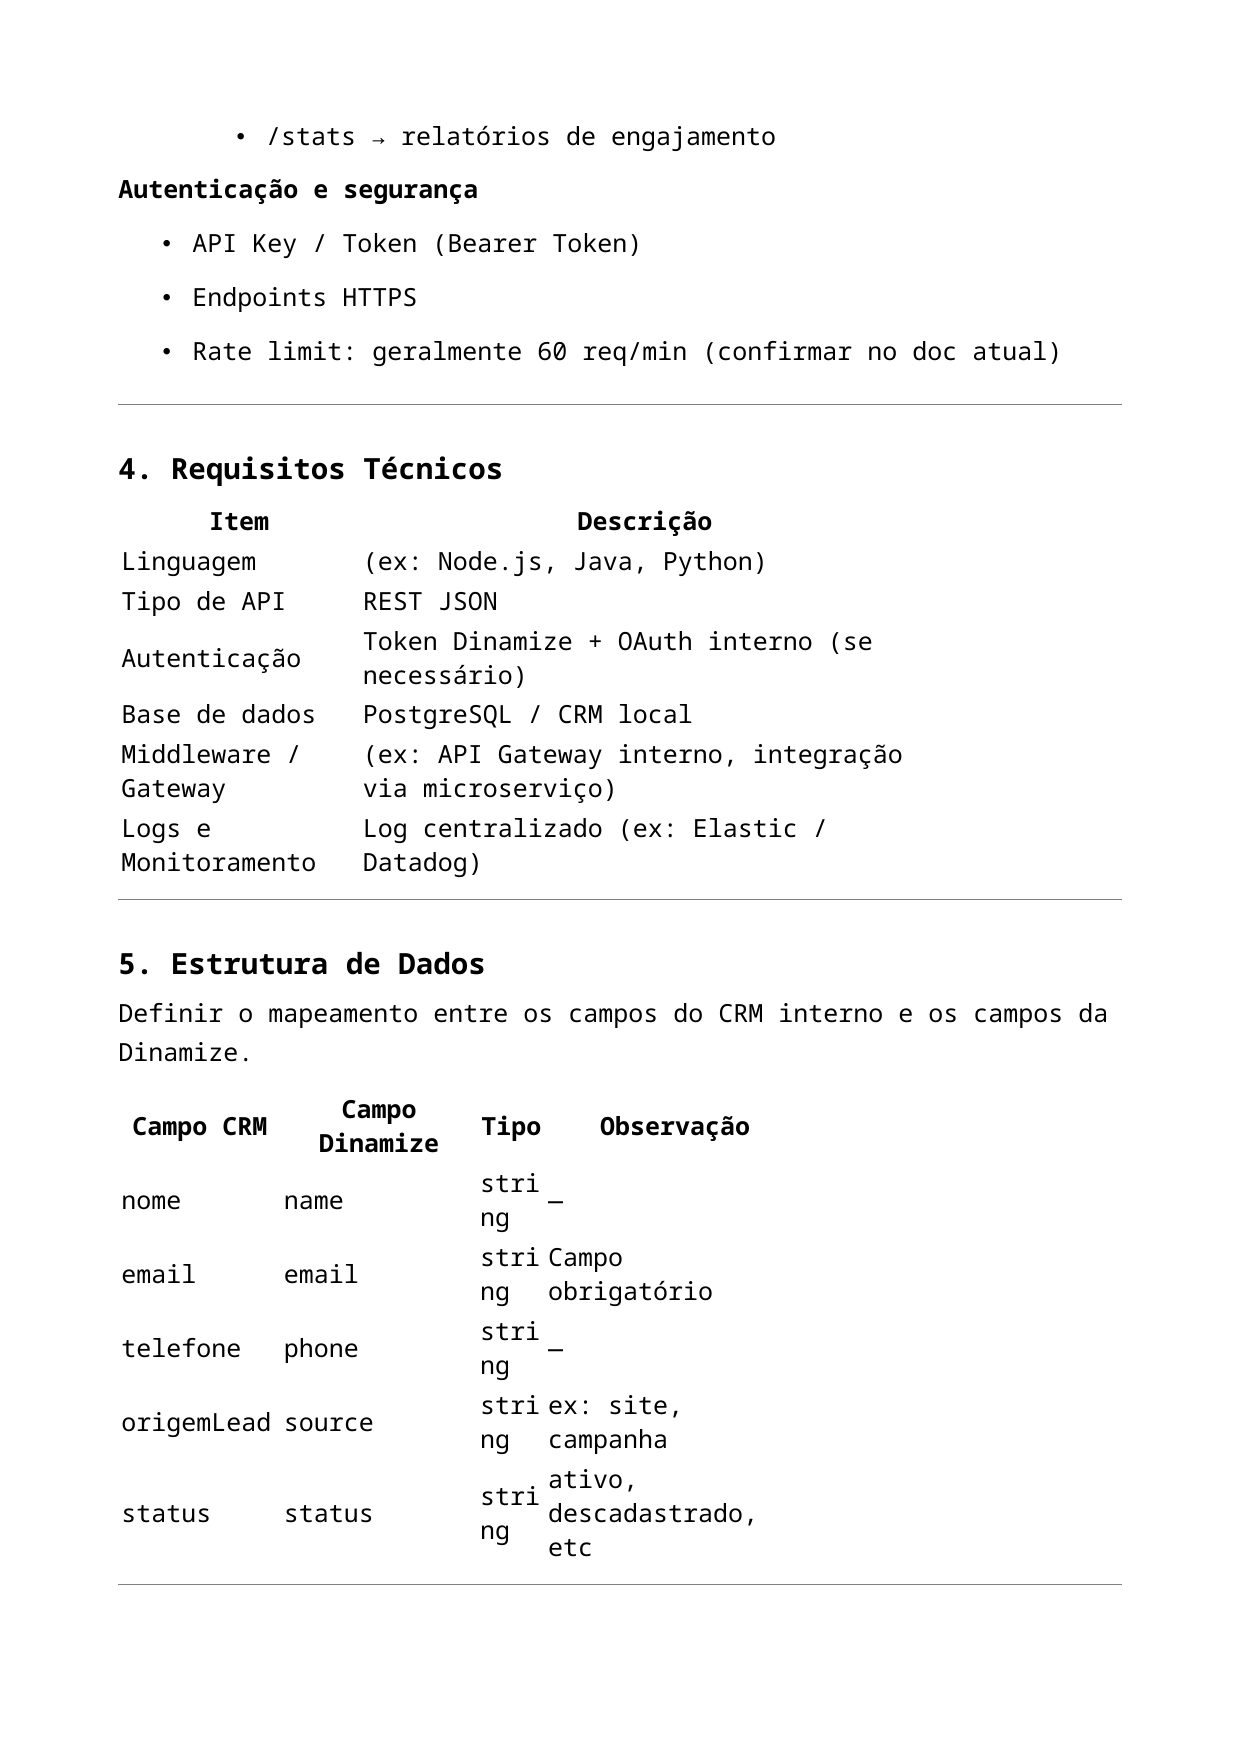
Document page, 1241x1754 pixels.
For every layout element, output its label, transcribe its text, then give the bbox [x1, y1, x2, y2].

table_header Tipo [477, 1089, 545, 1163]
table_cell ativo, descadastrado, etc [545, 1459, 805, 1567]
table_cell telefone [118, 1311, 281, 1384]
table_cell name [281, 1163, 477, 1237]
text Autenticação e segurança [118, 172, 1122, 206]
table_cell nome [118, 1163, 281, 1237]
table_cell Logs e Monitoramento [118, 808, 360, 882]
table_cell email [118, 1237, 281, 1311]
table_cell (ex: Node.js, Java, Python) [360, 541, 929, 580]
table_cell string [477, 1459, 545, 1567]
table_cell — [545, 1311, 805, 1384]
list API Key / Token (Bearer Token) [162, 226, 1122, 260]
table_cell Token Dinamize + OAuth interno (se necessário) [360, 620, 929, 694]
table_cell string [477, 1385, 545, 1458]
table_cell Campo obrigatório [545, 1237, 805, 1311]
table_cell (ex: API Gateway interno, integração via microserviço) [360, 734, 929, 808]
table_cell string [477, 1163, 545, 1237]
table_cell Middleware / Gateway [118, 734, 360, 808]
table_cell Log centralizado (ex: Elastic / Datadog) [360, 808, 929, 882]
list Endpoints HTTPS [162, 279, 1122, 313]
table_cell REST JSON [360, 580, 929, 620]
table_cell source [281, 1385, 477, 1458]
subtitle 4. Requisitos Técnicos [118, 448, 1122, 488]
list /stats → relatórios de engajamento [236, 118, 1122, 152]
list Rate limit: geralmente 60 req/min (confirmar no doc atual) [162, 333, 1122, 367]
table_cell phone [281, 1311, 477, 1384]
table_cell Autenticação [118, 620, 360, 694]
table_cell Tipo de API [118, 580, 360, 620]
table_cell ex: site, campanha [545, 1385, 805, 1458]
table_cell — [545, 1163, 805, 1237]
table_header Item [118, 501, 360, 541]
table_cell origemLead [118, 1385, 281, 1458]
table_header Observação [545, 1089, 805, 1163]
table_cell Base de dados [118, 694, 360, 734]
table_cell status [281, 1459, 477, 1567]
table_header Campo CRM [118, 1089, 281, 1163]
table_cell status [118, 1459, 281, 1567]
table_cell Linguagem [118, 541, 360, 580]
table_header Descrição [360, 501, 929, 541]
table_header Campo Dinamize [281, 1089, 477, 1163]
text Definir o mapeamento entre os campos do CRM interno e os campos da Dinamize. [118, 996, 1122, 1069]
subtitle 5. Estrutura de Dados [118, 944, 1122, 983]
table_cell string [477, 1311, 545, 1384]
table_cell email [281, 1237, 477, 1311]
table_cell PostgreSQL / CRM local [360, 694, 929, 734]
table_cell string [477, 1237, 545, 1311]
